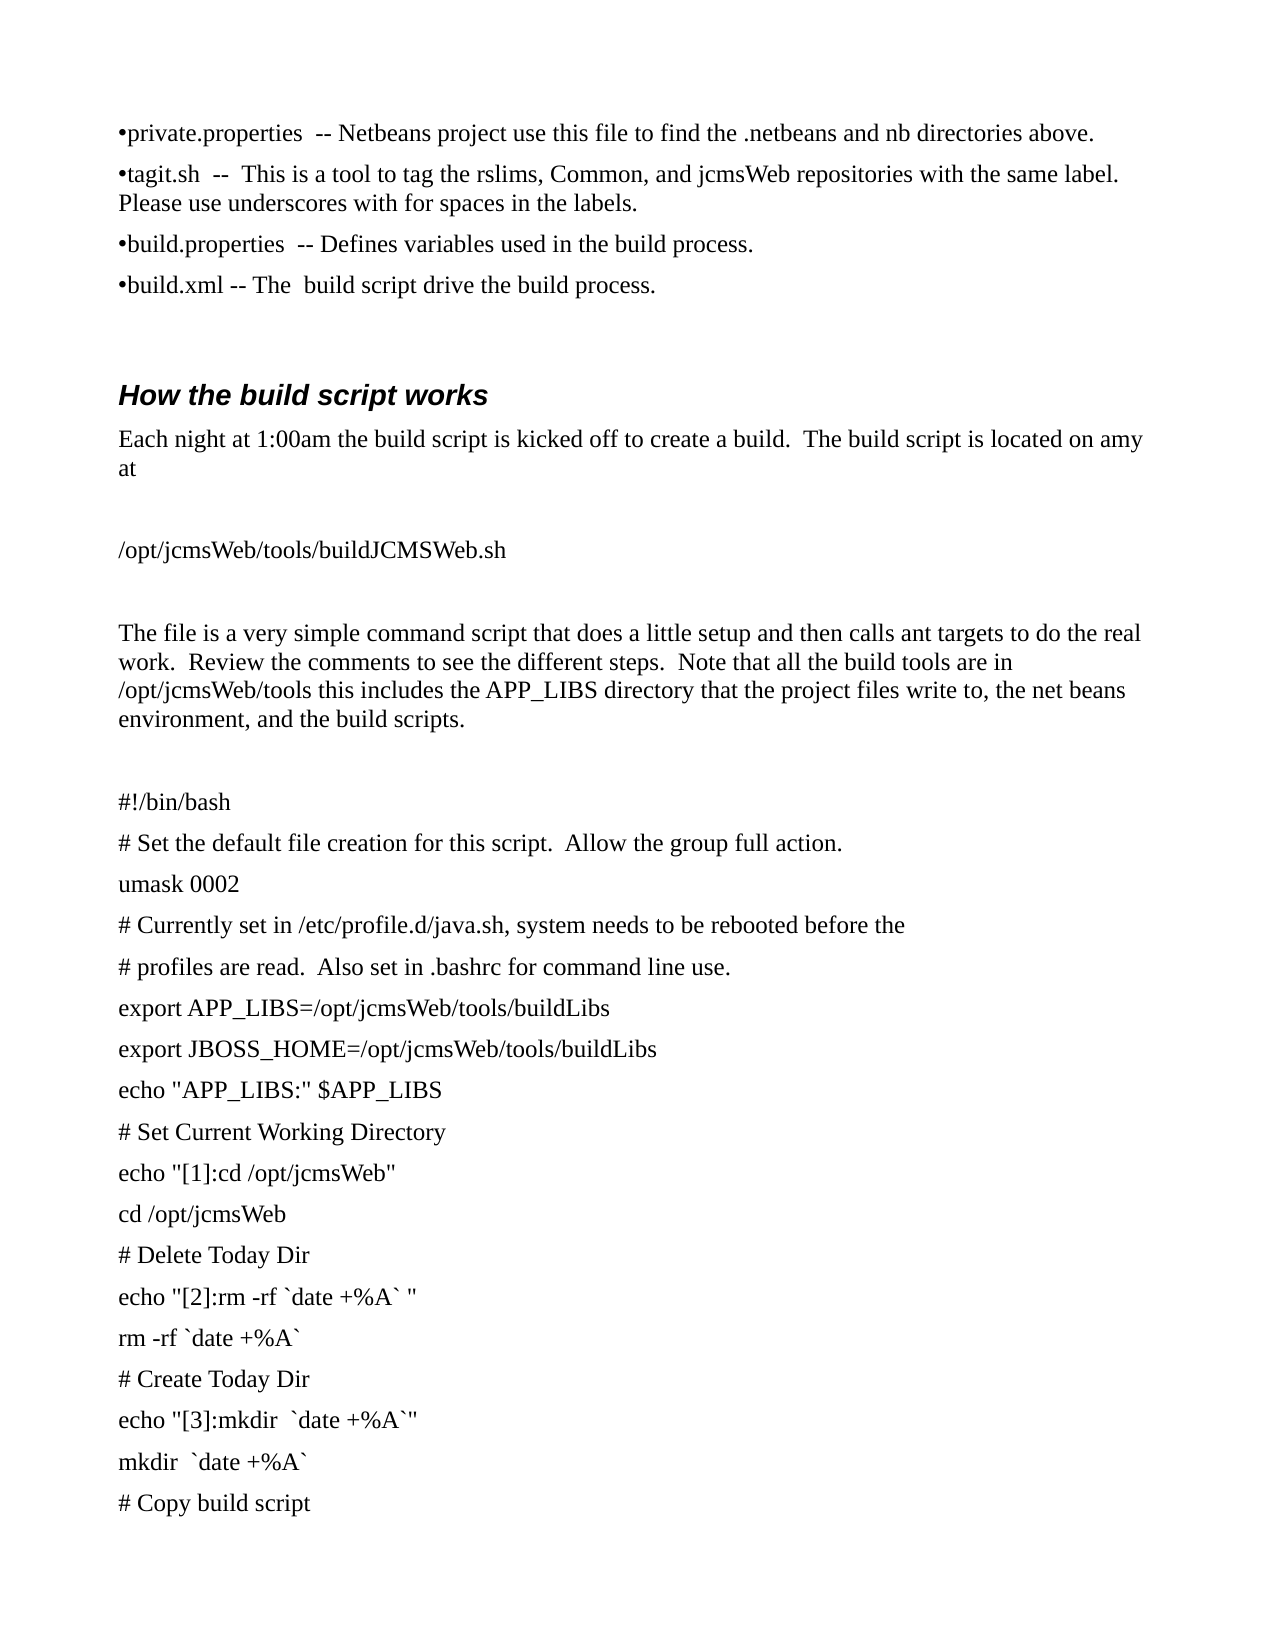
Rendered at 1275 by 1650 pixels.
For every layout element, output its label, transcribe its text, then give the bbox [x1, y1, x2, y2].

text echo "[2]:rm -rf `date +%A` " [118, 1282, 1157, 1310]
text # Set the default file creation for this script. Allow the group full action. [118, 828, 1157, 857]
text #!/bin/bash [118, 787, 1157, 815]
list build.xml -- The build script drive the build process. [118, 271, 1157, 299]
text # Create Today Dir [118, 1364, 1157, 1393]
text echo "[1]:cd /opt/jcmsWeb" [118, 1158, 1157, 1187]
text mkdir `date +%A` [118, 1447, 1157, 1475]
text # Currently set in /etc/profile.d/java.sh, system needs to be rebooted before the [118, 910, 1157, 939]
text # profiles are read. Also set in .bashrc for command line use. [118, 952, 1157, 980]
text echo "APP_LIBS:" $APP_LIBS [118, 1075, 1157, 1104]
text # Copy build script [118, 1488, 1157, 1517]
text umask 0002 [118, 869, 1157, 898]
list tagit.sh -- This is a tool to tag the rslims, Common, and jcmsWeb repositories with the same label. Please use underscores with for spaces in the labels. [118, 159, 1157, 217]
list build.properties -- Defines variables used in the build process. [118, 229, 1157, 258]
text rm -rf `date +%A` [118, 1323, 1157, 1352]
text The file is a very simple command script that does a little setup and then calls ant targets to do the real work. Review the comments to see the different steps. Note that all the build tools are in /opt/jcmsWeb/tools this includes the APP_LIBS directory that the project files write to, the net beans environment, and the build scripts. [118, 618, 1157, 733]
text /opt/jcmsWeb/tools/buildJCMSWeb.sh [118, 535, 1157, 564]
text export APP_LIBS=/opt/jcmsWeb/tools/buildLibs [118, 993, 1157, 1022]
text # Set Current Working Directory [118, 1117, 1157, 1145]
list private.properties -- Netbeans project use this file to find the .netbeans and nb directories above. [118, 118, 1157, 147]
text echo "[3]:mkdir `date +%A`" [118, 1405, 1157, 1434]
text # Delete Today Dir [118, 1240, 1157, 1269]
subtitle How the build script works [118, 378, 1157, 412]
text Each night at 1:00am the build script is kicked off to create a build. The build script is located on amy at [118, 424, 1157, 482]
text export JBOSS_HOME=/opt/jcmsWeb/tools/buildLibs [118, 1034, 1157, 1063]
text cd /opt/jcmsWeb [118, 1199, 1157, 1228]
